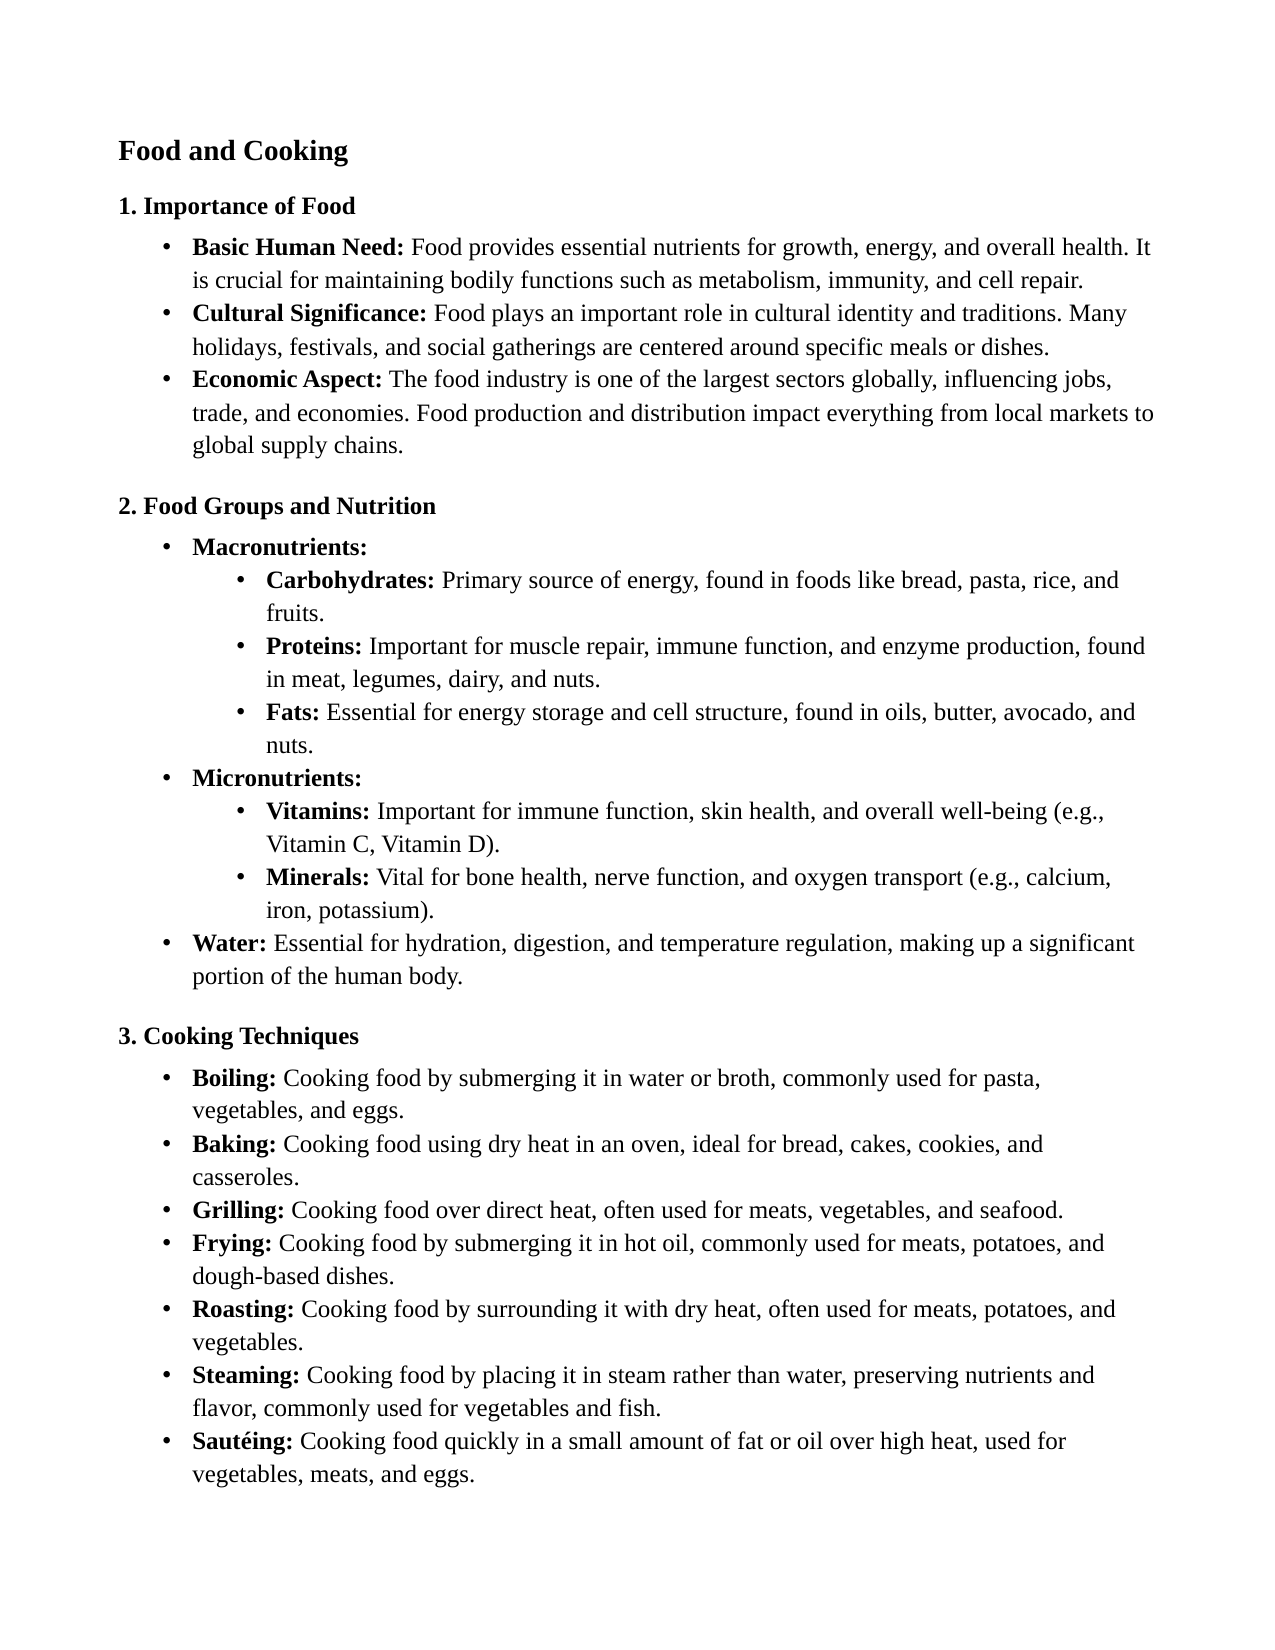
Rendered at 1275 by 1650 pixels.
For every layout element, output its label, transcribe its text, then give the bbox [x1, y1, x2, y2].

subtitle Food and Cooking [118, 133, 1157, 166]
list Grilling: Cooking food over direct heat, often used for meats, vegetables, and seafood. [162, 1195, 1157, 1223]
list Vitamins: Important for immune function, skin health, and overall well-being (e.g., Vitamin C, Vitamin D). [236, 796, 1157, 858]
list Basic Human Need: Food provides essential nutrients for growth, energy, and overall health. It is crucial for maintaining bodily functions such as metabolism, immunity, and cell repair. [162, 232, 1157, 294]
list Steaming: Cooking food by placing it in steam rather than water, preserving nutrients and flavor, commonly used for vegetables and fish. [162, 1360, 1157, 1422]
subtitle 1. Importance of Food [118, 191, 1157, 220]
list Proteins: Important for muscle repair, immune function, and enzyme production, found in meat, legumes, dairy, and nuts. [236, 631, 1157, 693]
list Frying: Cooking food by submerging it in hot oil, commonly used for meats, potatoes, and dough-based dishes. [162, 1228, 1157, 1289]
list Water: Essential for hydration, digestion, and temperature regulation, making up a significant portion of the human body. [162, 928, 1157, 990]
list Sautéing: Cooking food quickly in a small amount of fat or oil over high heat, used for vegetables, meats, and eggs. [162, 1426, 1157, 1488]
list Minerals: Vital for bone health, nerve function, and oxygen transport (e.g., calcium, iron, potassium). [236, 862, 1157, 924]
subtitle 2. Food Groups and Nutrition [118, 491, 1157, 519]
subtitle 3. Cooking Techniques [118, 1021, 1157, 1050]
list Boiling: Cooking food by submerging it in water or broth, commonly used for pasta, vegetables, and eggs. [162, 1063, 1157, 1124]
list Micronutrients: [162, 763, 1157, 792]
list Economic Aspect: The food industry is one of the largest sectors globally, influencing jobs, trade, and economies. Food production and distribution impact everything from local markets to global supply chains. [162, 364, 1157, 459]
list Baking: Cooking food using dry heat in an oven, ideal for bread, cakes, cookies, and casseroles. [162, 1129, 1157, 1190]
list Roasting: Cooking food by surrounding it with dry heat, often used for meats, potatoes, and vegetables. [162, 1294, 1157, 1356]
list Macronutrients: [162, 532, 1157, 561]
list Carbohydrates: Primary source of energy, found in foods like bread, pasta, rice, and fruits. [236, 565, 1157, 627]
list Cultural Significance: Food plays an important role in cultural identity and traditions. Many holidays, festivals, and social gatherings are centered around specific meals or dishes. [162, 298, 1157, 360]
list Fats: Essential for energy storage and cell structure, found in oils, butter, avocado, and nuts. [236, 697, 1157, 759]
